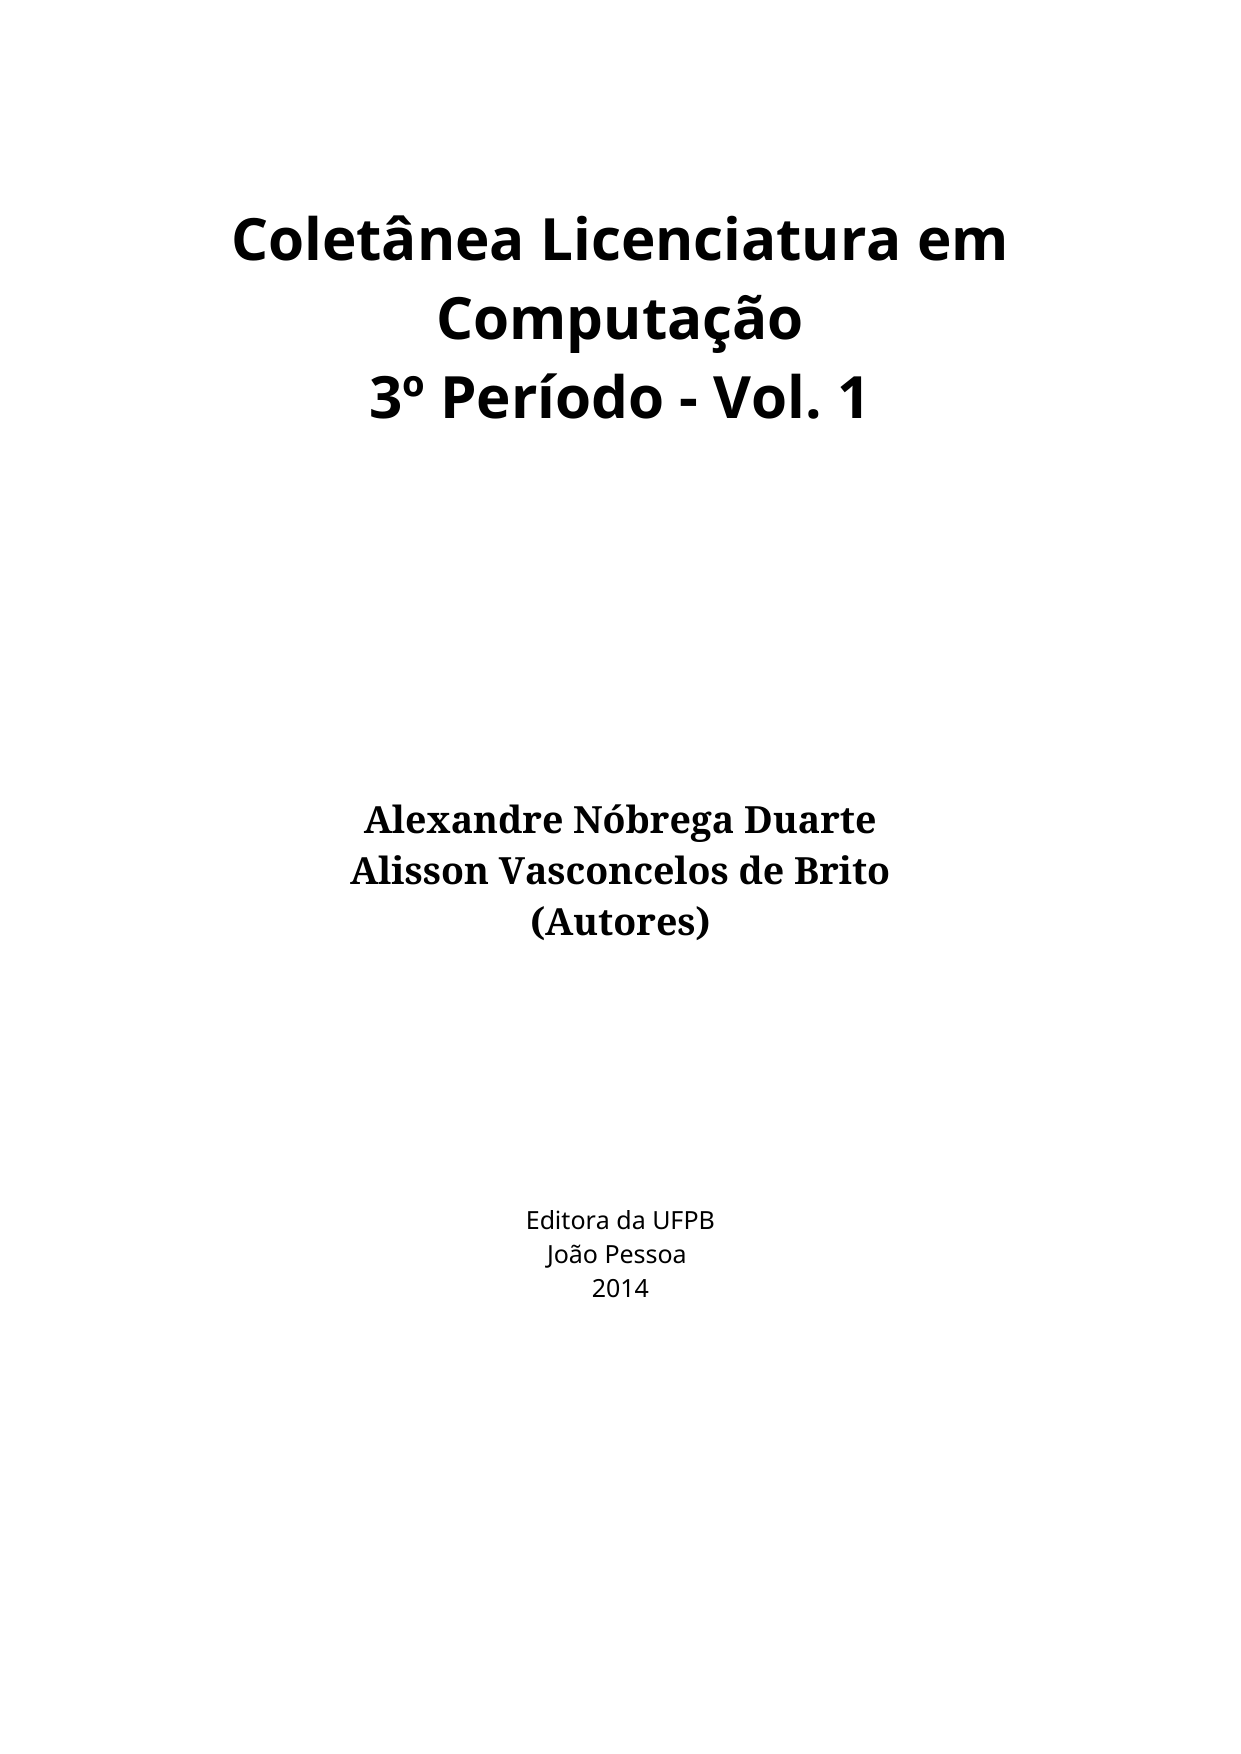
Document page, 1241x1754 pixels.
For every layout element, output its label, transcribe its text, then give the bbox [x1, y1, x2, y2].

text Editora da UFPB [118, 1203, 1122, 1237]
text Alisson Vasconcelos de Brito [118, 844, 1122, 895]
text (Autores) [118, 895, 1122, 946]
text 2014 [118, 1271, 1122, 1305]
text 3º Período - Vol. 1 [118, 357, 1122, 436]
text João Pessoa [118, 1237, 1122, 1271]
text Alexandre Nóbrega Duarte [118, 793, 1122, 844]
text Coletânea Licenciatura em Computação [118, 198, 1122, 357]
